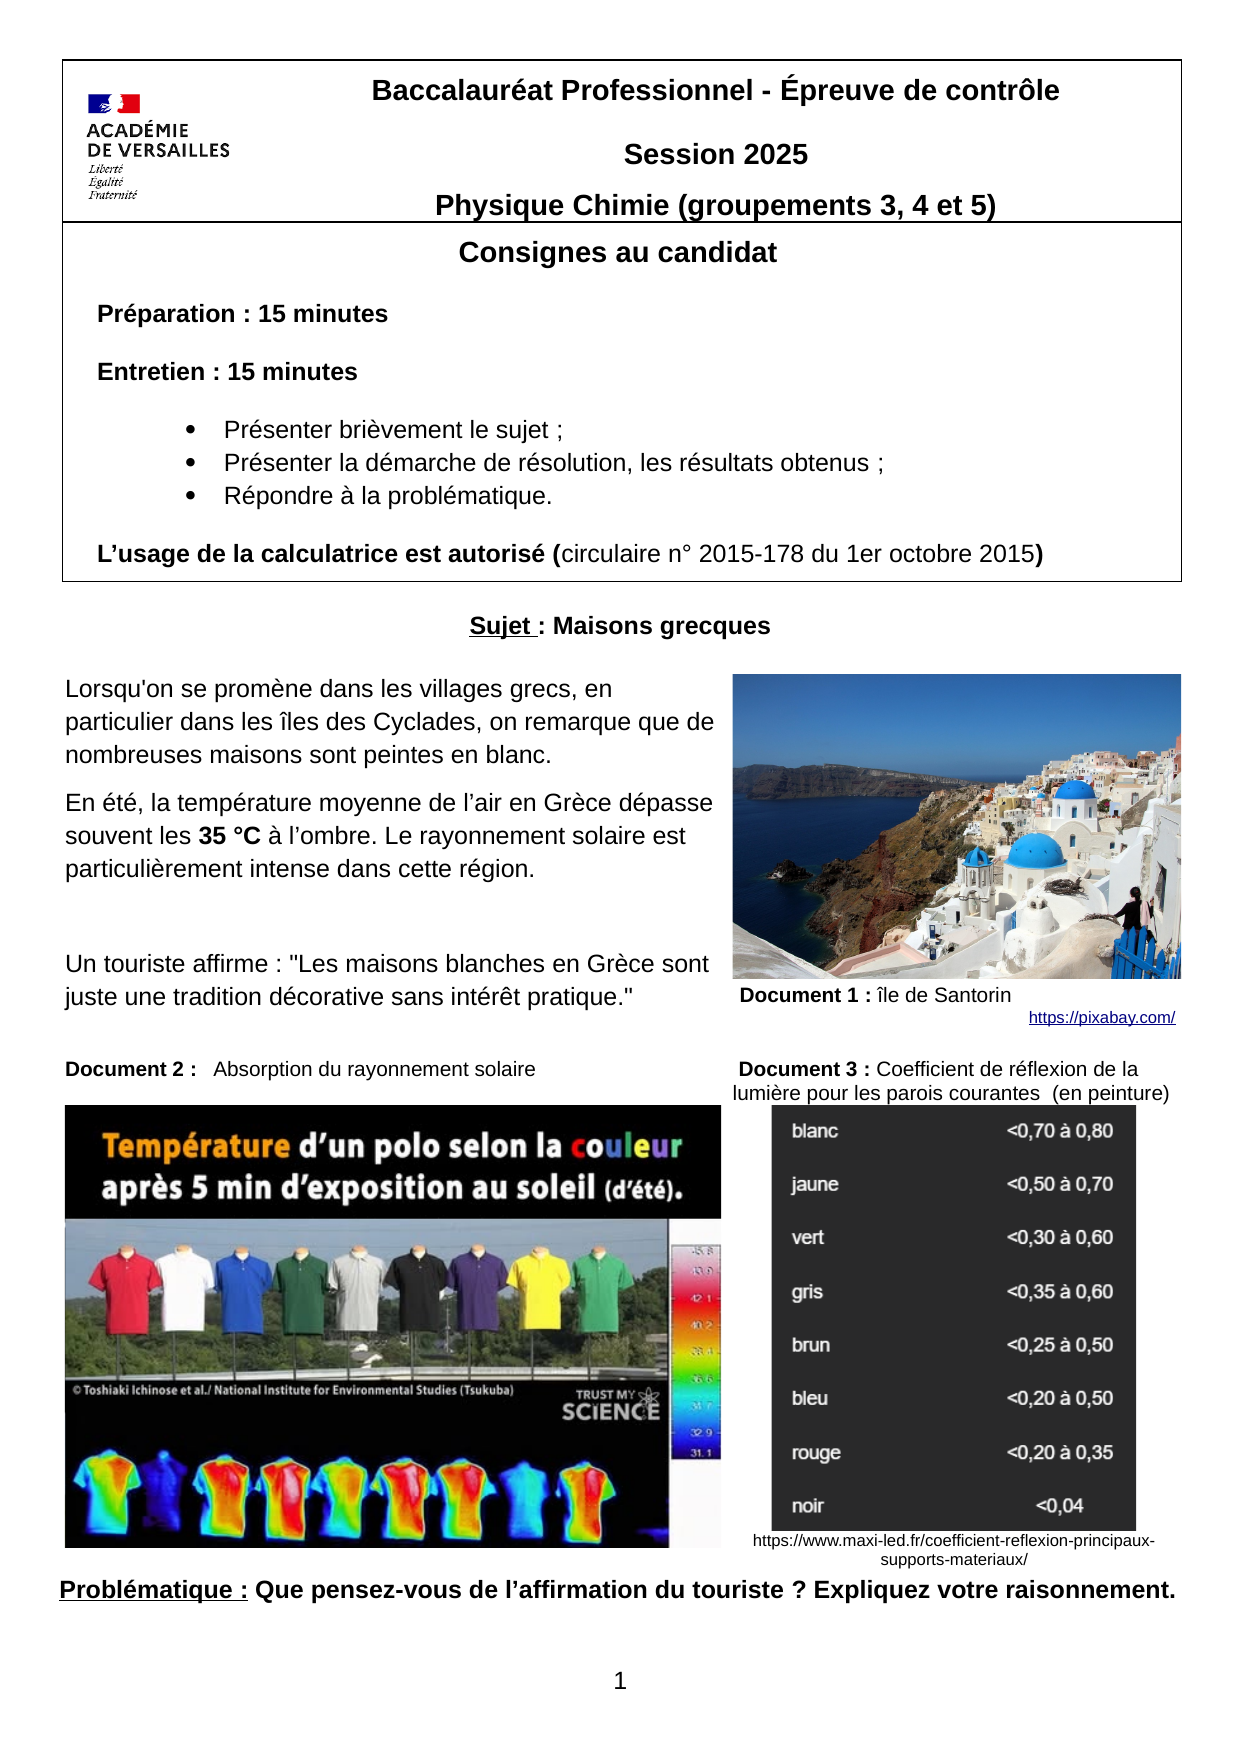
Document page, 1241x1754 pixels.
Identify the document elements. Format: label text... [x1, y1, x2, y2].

table_header Lorsqu'on se promène dans les villages grecs, en particulier dans les îles des Cyclades, on remarque que de nombreuses maisons sont peintes en blanc. En été, la température moyenne de l’air en Grèce dépasse souvent les 35 °C à l’ombre. Le rayonnement solaire est particulièrement intense dans cette région. Un touriste affirme : "Les maisons blanches en Grèce sont juste une tradition décorative sans intérêt pratique." [59, 668, 727, 1052]
table_header Document 1 : île de Santorin https://pixabay.com/ [727, 668, 1181, 1052]
table_cell Consignes au candidat Préparation : 15 minutes Entretien : 15 minutes Présenter brièvement le sujet ; Présenter la démarche de résolution, les résultats obtenus ; Répondre à la problématique. L’usage de la calculatrice est autorisé (circulaire n° 2015-178 du 1er octobre 2015) [63, 223, 1181, 581]
table_cell Document 2 : Absorption du rayonnement solaire [59, 1052, 727, 1575]
picture [69, 76, 251, 218]
picture [771, 1105, 1137, 1531]
table_cell Document 3 : Coefficient de réflexion de la lumière pour les parois courantes (en peinture) https://www.maxi-led.fr/coefficient-reflexion-principaux-supports-materiaux/ [727, 1052, 1181, 1575]
table_header Baccalauréat Professionnel - Épreuve de contrôle Session 2025 Physique Chimie (groupements 3, 4 et 5) [63, 61, 1181, 221]
text Problématique : Que pensez-vous de l’affirmation du touriste ? Expliquez votre raisonnement. [59, 1575, 1181, 1603]
picture [64, 1105, 722, 1548]
picture [732, 674, 1182, 979]
text Sujet : Maisons grecques [59, 611, 1181, 639]
